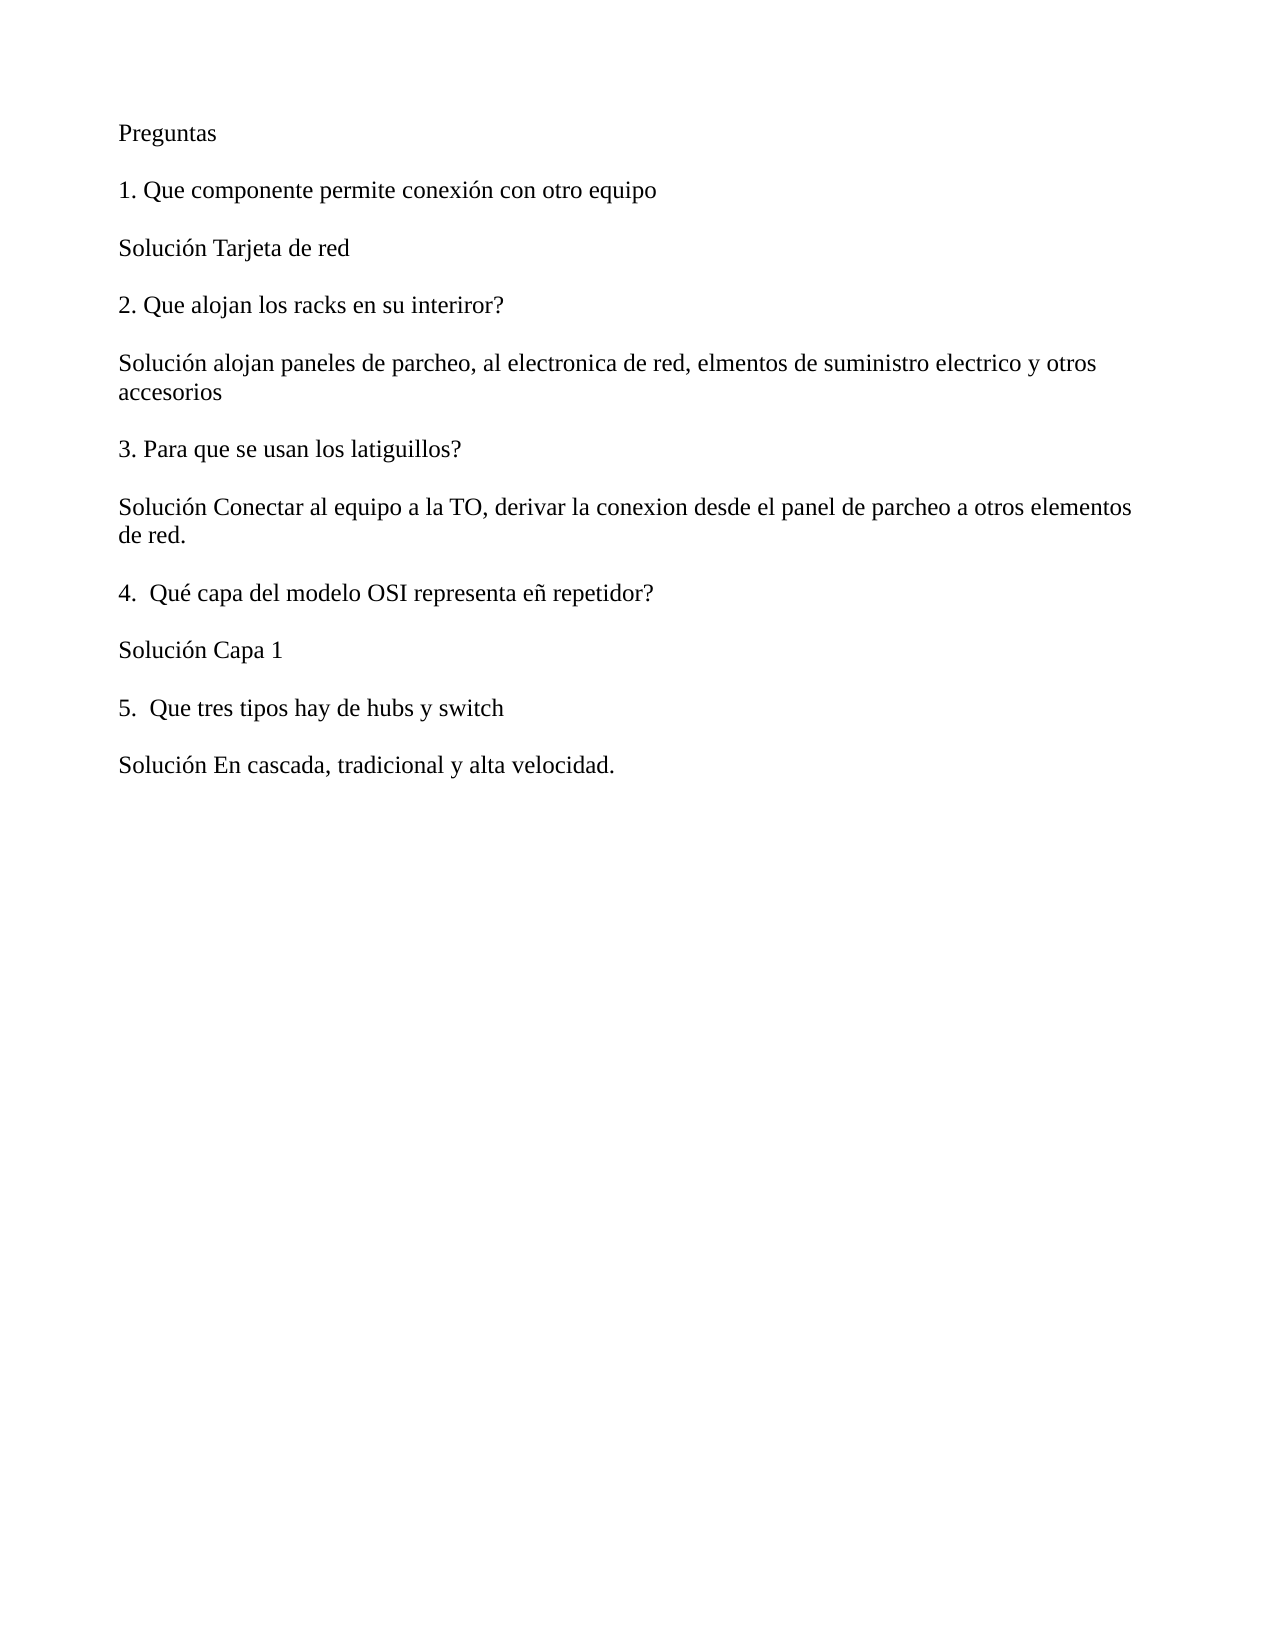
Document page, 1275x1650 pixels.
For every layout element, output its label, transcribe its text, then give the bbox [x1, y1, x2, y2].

text 2. Que alojan los racks en su interiror? [118, 291, 1157, 319]
text Solución Capa 1 [118, 636, 1157, 664]
text 4. Qué capa del modelo OSI representa eñ repetidor? [118, 578, 1157, 607]
text Preguntas [118, 118, 1157, 147]
text Solución En cascada, tradicional y alta velocidad. [118, 751, 1157, 779]
text Solución alojan paneles de parcheo, al electronica de red, elmentos de suministro electrico y otros accesorios [118, 348, 1157, 406]
text 3. Para que se usan los latiguillos? [118, 434, 1157, 463]
text 1. Que componente permite conexión con otro equipo [118, 176, 1157, 204]
text Solución Tarjeta de red [118, 233, 1157, 262]
text 5. Que tres tipos hay de hubs y switch [118, 693, 1157, 722]
text Solución Conectar al equipo a la TO, derivar la conexion desde el panel de parcheo a otros elementos de red. [118, 492, 1157, 549]
